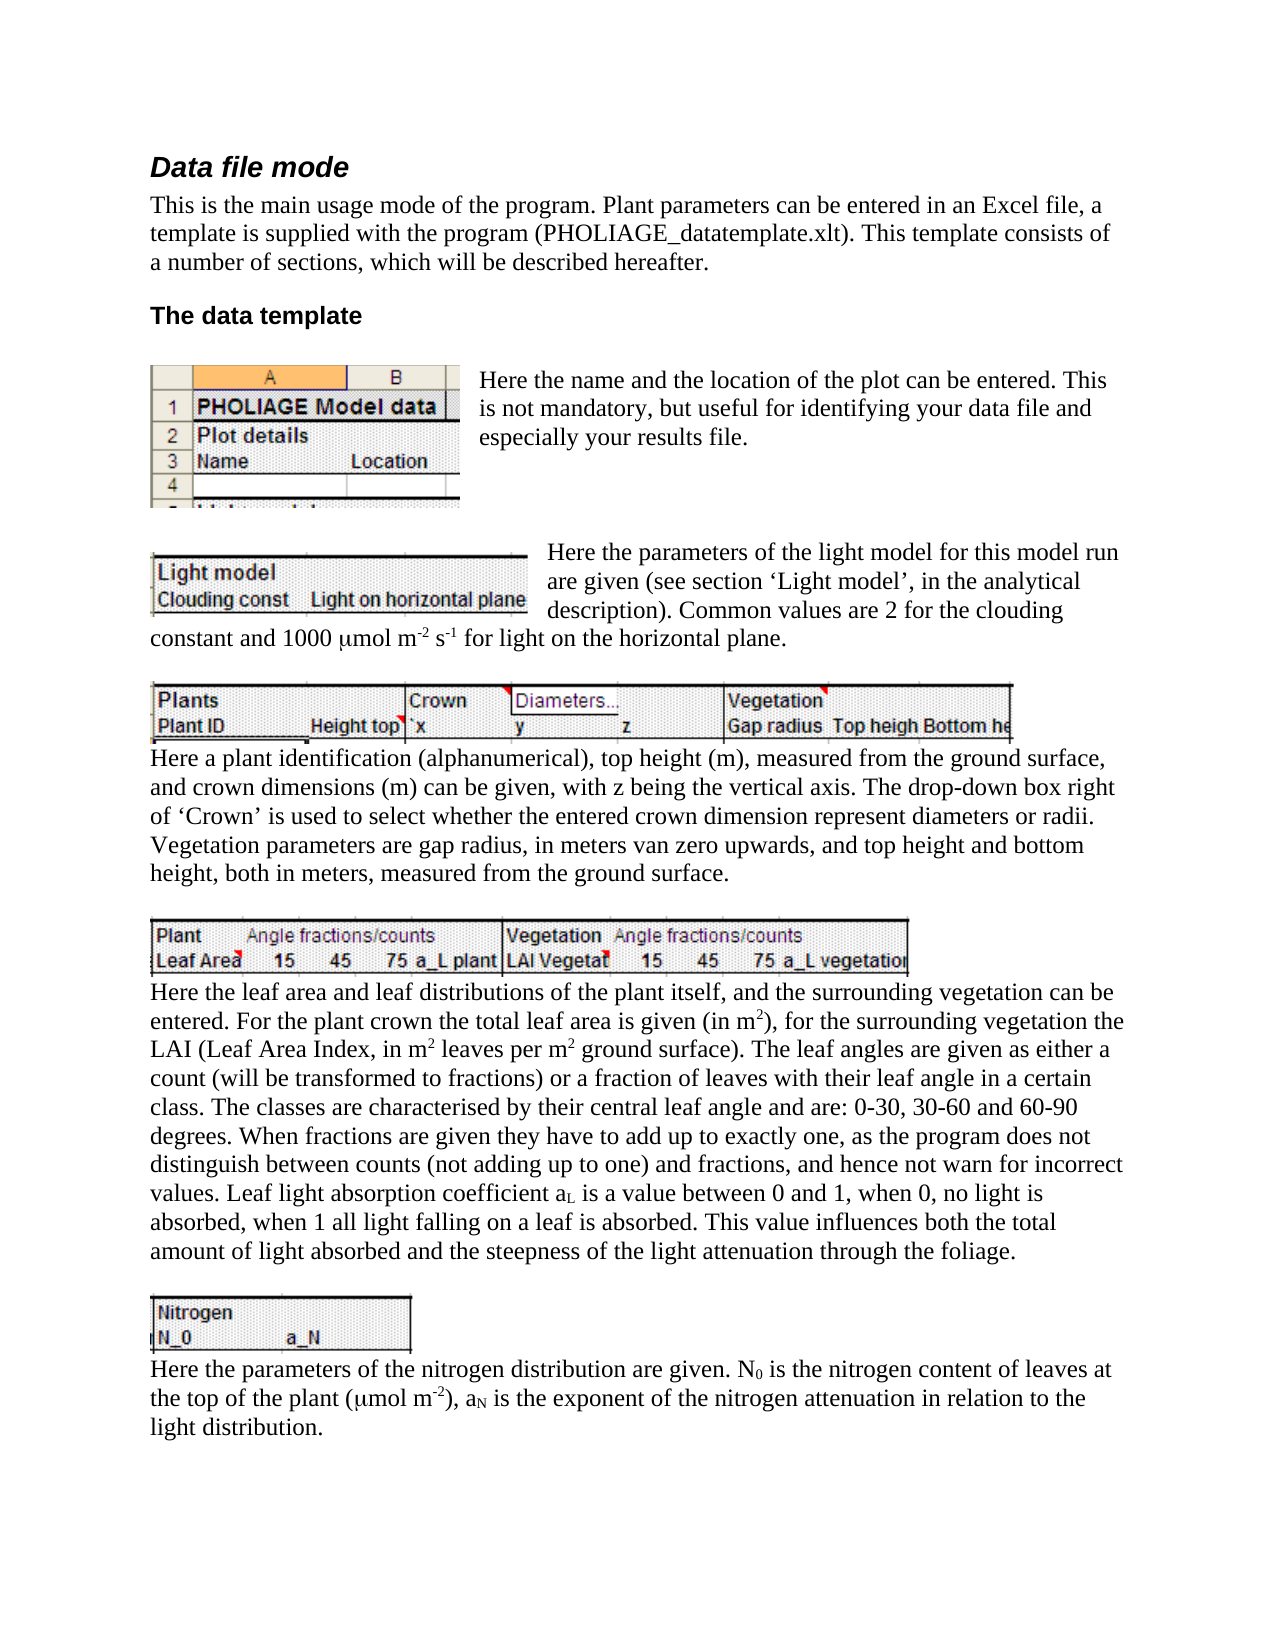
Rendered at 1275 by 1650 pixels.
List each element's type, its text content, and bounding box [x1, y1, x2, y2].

text Here the parameters of the nitrogen distribution are given. N0 is the nitrogen content of leaves at the top of the plant (mol m-2), aN is the exponent of the nitrogen attenuation in relation to the light distribution. [150, 1354, 1125, 1440]
picture [150, 365, 460, 508]
text Here the leaf area and leaf distributions of the plant itself, and the surrounding vegetation can be entered. For the plant crown the total leaf area is given (in m2), for the surrounding vegetation the LAI (Leaf Area Index, in m2 leaves per m2 ground surface). The leaf angles are given as either a count (will be transformed to fractions) or a fraction of leaves with their leaf angle in a certain class. The classes are characterised by their central leaf angle and are: 0-30, 30-60 and 60-90 degrees. When fractions are given they have to add up to exactly one, as the program does not distinguish between counts (not adding up to one) and fractions, and hence not warn for incorrect values. Leaf light absorption coefficient aL is a value between 0 and 1, when 0, no light is absorbed, when 1 all light falling on a leaf is absorbed. This value influences both the total amount of light absorbed and the steepness of the light attenuation through the foliage. [150, 977, 1125, 1264]
text Here the parameters of the light model for this model run are given (see section ‘Light model’, in the analytical description). Common values are 2 for the clouding constant and 1000 mol m-2 s-1 for light on the horizontal plane. [150, 537, 1125, 652]
subtitle Data file mode [150, 150, 1125, 183]
text This is the main usage mode of the program. Plant parameters can be entered in an Excel file, a template is supplied with the program (PHOLIAGE_datatemplate.xlt). This template consists of a number of sections, which will be described hereafter. [150, 190, 1125, 276]
text Here a plant identification (alphanumerical), top height (m), measured from the ground surface, and crown dimensions (m) can be given, with z being the vertical axis. The drop-down box right of ‘Crown’ is used to select whether the entered crown dimension represent diameters or radii. Vegetation parameters are gap radius, in meters van zero upwards, and top height and bottom height, both in meters, measured from the ground surface. [150, 743, 1125, 887]
picture [150, 552, 528, 617]
subtitle The data template [150, 301, 1125, 330]
picture [150, 916, 910, 977]
picture [150, 1293, 413, 1354]
text Here the name and the location of the plot can be entered. This is not mandatory, but useful for identifying your data file and especially your results file. [460, 365, 1125, 451]
picture [150, 681, 1014, 744]
